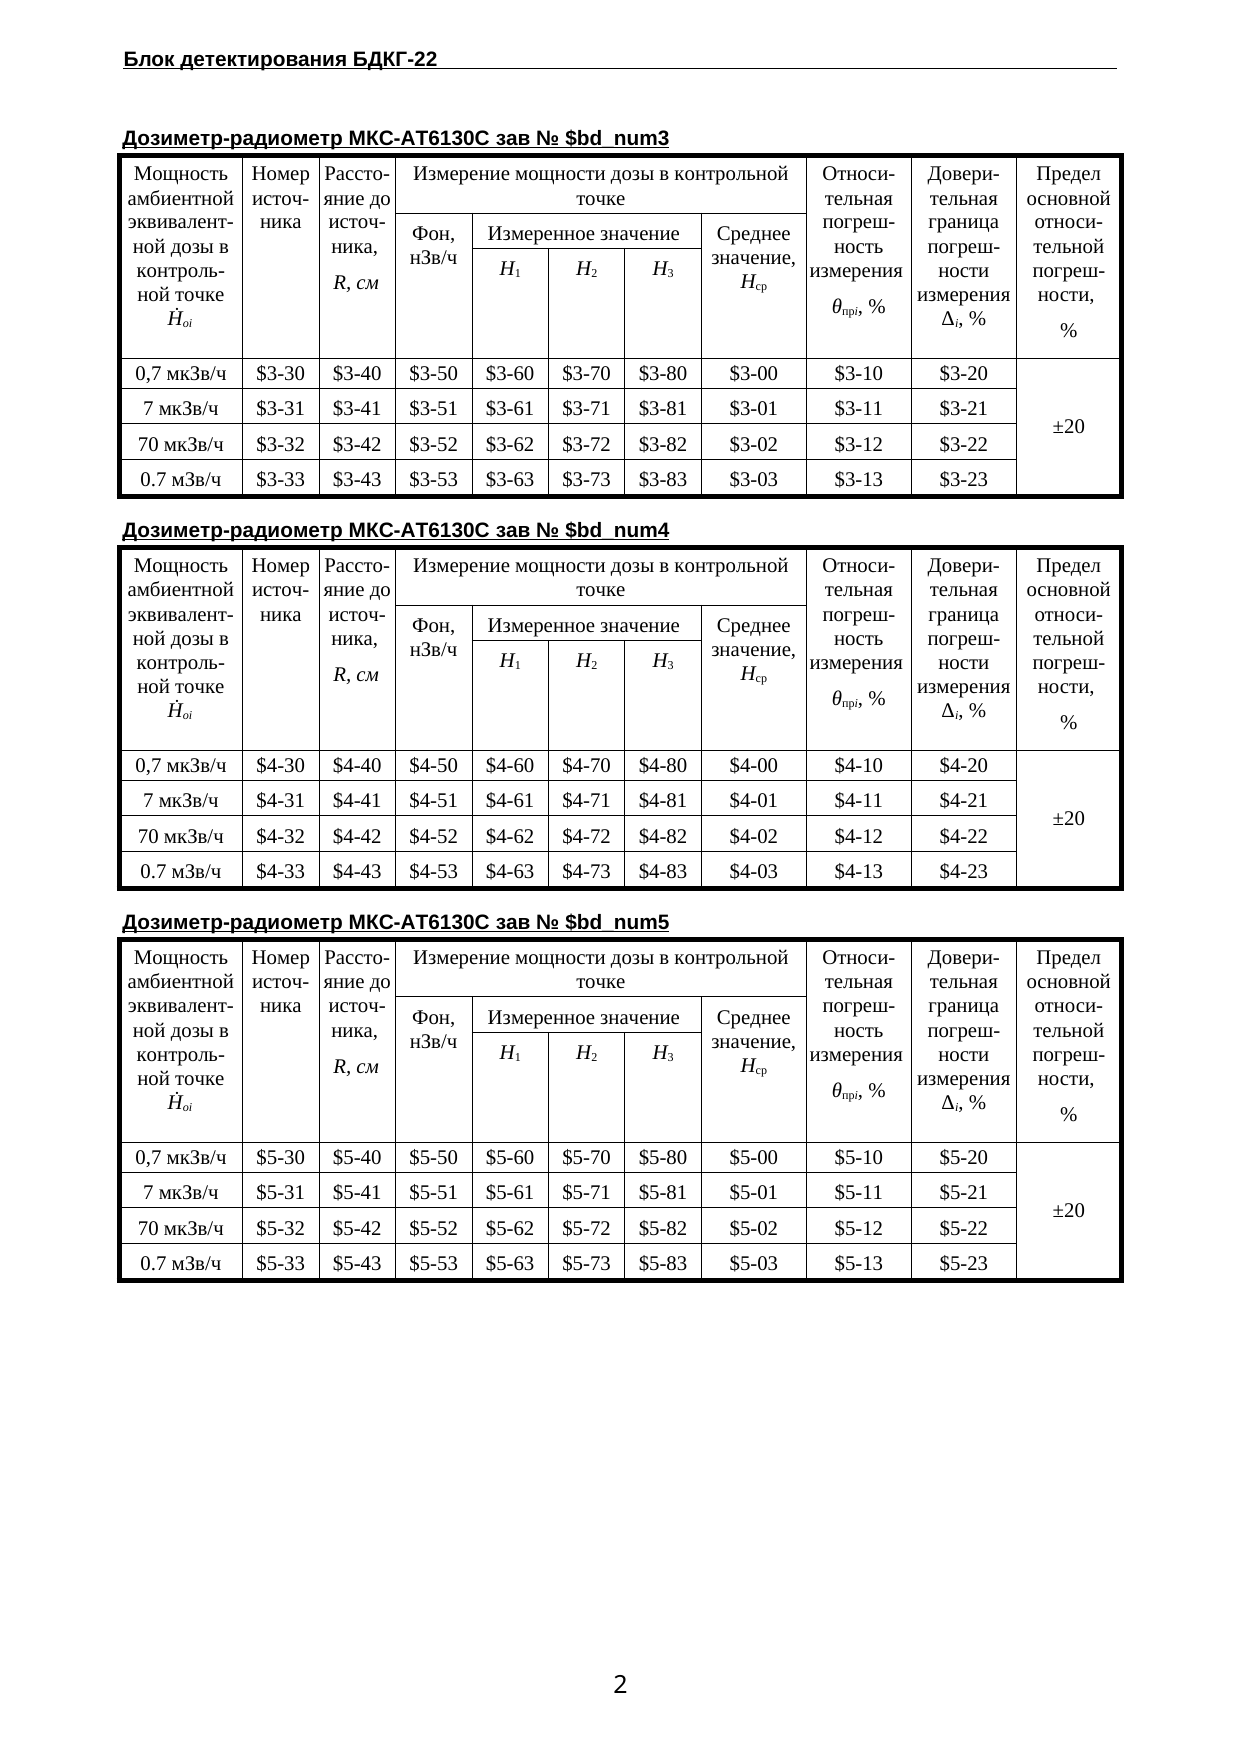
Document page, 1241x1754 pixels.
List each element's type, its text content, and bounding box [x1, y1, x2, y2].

table_cell $3-81 [625, 389, 701, 423]
table_cell $4-02 [702, 816, 806, 851]
table_cell $5-53 [396, 1244, 472, 1278]
table_cell $3-51 [396, 389, 472, 423]
table_cell $3-52 [396, 424, 472, 459]
table_cell $3-21 [912, 389, 1016, 423]
table_cell $5-30 [243, 1143, 319, 1172]
table_cell Номер источ-ника [243, 158, 319, 358]
table_cell $5-22 [912, 1208, 1016, 1243]
table_cell $5-20 [912, 1143, 1016, 1172]
table_cell $5-70 [549, 1143, 624, 1172]
table_cell $5-10 [807, 1143, 911, 1172]
table_cell $3-72 [549, 424, 624, 459]
table_cell $4-22 [912, 816, 1016, 851]
table_cell Относи-тельная погреш-ность измерения θпрi, % [807, 158, 911, 358]
table_cell $5-63 [473, 1244, 548, 1278]
table_cell $5-52 [396, 1208, 472, 1243]
table_cell $3-22 [912, 424, 1016, 459]
table_cell $3-33 [243, 460, 319, 494]
table_cell Измерение мощности дозы в контрольной точке [396, 942, 806, 996]
table_cell $3-71 [549, 389, 624, 423]
table_cell $5-43 [320, 1244, 395, 1278]
table_cell $4-60 [473, 751, 548, 780]
table_cell Фон, нЗв/ч [396, 606, 472, 750]
table_cell Рассто-яние до источ-ника, R, см [320, 550, 395, 750]
table_cell $3-23 [912, 460, 1016, 494]
table_cell $3-00 [702, 359, 806, 388]
table_cell Среднее значение, Hср [702, 997, 806, 1142]
table_cell $4-13 [807, 852, 911, 886]
table_cell $5-40 [320, 1143, 395, 1172]
table_cell Мощность амбиентной эквивалент-ной дозы в контроль-ной точке Ḣoi [122, 158, 242, 358]
table_cell $4-32 [243, 816, 319, 851]
table_cell $4-61 [473, 781, 548, 815]
table_cell $4-20 [912, 751, 1016, 780]
table_cell ±20 [1017, 751, 1119, 886]
table_cell $4-31 [243, 781, 319, 815]
table_cell $5-81 [625, 1173, 701, 1207]
table_cell $3-20 [912, 359, 1016, 388]
table_cell $5-42 [320, 1208, 395, 1243]
table_cell Измеренное значение [473, 997, 701, 1032]
table_cell $3-62 [473, 424, 548, 459]
table_cell $5-21 [912, 1173, 1016, 1207]
table_cell H3 [625, 641, 701, 750]
table_cell Довери-тельная граница погреш-ности измерения Δi, % [912, 942, 1016, 1142]
table_cell $5-41 [320, 1173, 395, 1207]
table_cell Довери-тельная граница погреш-ности измерения Δi, % [912, 158, 1016, 358]
table_cell 7 мкЗв/ч [122, 1173, 242, 1207]
table_cell $5-32 [243, 1208, 319, 1243]
table_cell 70 мкЗв/ч [122, 424, 242, 459]
table_cell $4-30 [243, 751, 319, 780]
table_cell Фон, нЗв/ч [396, 997, 472, 1142]
table_cell $3-53 [396, 460, 472, 494]
table_cell $4-10 [807, 751, 911, 780]
table_cell $4-50 [396, 751, 472, 780]
table_cell Измерение мощности дозы в контрольной точке [396, 158, 806, 212]
table_cell $4-23 [912, 852, 1016, 886]
table_cell $5-62 [473, 1208, 548, 1243]
table_cell $4-52 [396, 816, 472, 851]
table_cell Номер источ-ника [243, 550, 319, 750]
table_cell $3-60 [473, 359, 548, 388]
table_cell $3-43 [320, 460, 395, 494]
table_cell $4-40 [320, 751, 395, 780]
table_cell H1 [473, 1033, 548, 1142]
table_cell $3-73 [549, 460, 624, 494]
table_cell $4-70 [549, 751, 624, 780]
table_cell $4-01 [702, 781, 806, 815]
table_cell Мощность амбиентной эквивалент-ной дозы в контроль-ной точке Ḣoi [122, 550, 242, 750]
table_cell $5-00 [702, 1143, 806, 1172]
table_cell $3-70 [549, 359, 624, 388]
table_cell H3 [625, 249, 701, 358]
table_cell $5-12 [807, 1208, 911, 1243]
table_cell H1 [473, 641, 548, 750]
table_cell $4-62 [473, 816, 548, 851]
table_cell $4-41 [320, 781, 395, 815]
table_cell Довери-тельная граница погреш-ности измерения Δi, % [912, 550, 1016, 750]
table_cell $3-63 [473, 460, 548, 494]
table_cell 0,7 мкЗв/ч [122, 1143, 242, 1172]
table_cell Среднее значение, Hср [702, 214, 806, 358]
table_cell 0,7 мкЗв/ч [122, 359, 242, 388]
table_cell Среднее значение, Hср [702, 606, 806, 750]
table_cell $4-00 [702, 751, 806, 780]
table_cell 0.7 мЗв/ч [122, 1244, 242, 1278]
table_header Дозиметр-радиометр МКС-AT6130C зав № $bd_num5 [119, 891, 1121, 937]
table_cell $4-42 [320, 816, 395, 851]
table_cell $4-51 [396, 781, 472, 815]
table_cell $3-32 [243, 424, 319, 459]
table_cell H2 [549, 249, 624, 358]
table_cell Мощность амбиентной эквивалент-ной дозы в контроль-ной точке Ḣoi [122, 942, 242, 1142]
table_cell $3-31 [243, 389, 319, 423]
table_cell $5-11 [807, 1173, 911, 1207]
table_cell $3-02 [702, 424, 806, 459]
table_cell Относи-тельная погреш-ность измерения θпрi, % [807, 550, 911, 750]
table_cell 70 мкЗв/ч [122, 816, 242, 851]
table_cell $5-73 [549, 1244, 624, 1278]
table_cell $5-51 [396, 1173, 472, 1207]
table_cell $3-83 [625, 460, 701, 494]
table_cell Рассто-яние до источ-ника, R, см [320, 158, 395, 358]
table_cell $5-50 [396, 1143, 472, 1172]
table_cell Относи-тельная погреш-ность измерения θпрi, % [807, 942, 911, 1142]
table_cell H3 [625, 1033, 701, 1142]
table_cell H2 [549, 641, 624, 750]
table_cell $4-33 [243, 852, 319, 886]
table_cell ±20 [1017, 1143, 1119, 1278]
table_cell $3-50 [396, 359, 472, 388]
table_cell $4-81 [625, 781, 701, 815]
table_cell $4-82 [625, 816, 701, 851]
table_cell 70 мкЗв/ч [122, 1208, 242, 1243]
table_cell 0.7 мЗв/ч [122, 460, 242, 494]
table_cell $5-02 [702, 1208, 806, 1243]
table_cell $4-83 [625, 852, 701, 886]
table_cell $4-12 [807, 816, 911, 851]
table_cell $3-41 [320, 389, 395, 423]
table_cell 0.7 мЗв/ч [122, 852, 242, 886]
table_cell Предел основной относи-тельной погреш-ности, % [1017, 550, 1119, 750]
table_cell 7 мкЗв/ч [122, 781, 242, 815]
table_cell $5-13 [807, 1244, 911, 1278]
table_cell Номер источ-ника [243, 942, 319, 1142]
table_cell $3-11 [807, 389, 911, 423]
table_cell $3-82 [625, 424, 701, 459]
table_cell Рассто-яние до источ-ника, R, см [320, 942, 395, 1142]
table_cell $4-72 [549, 816, 624, 851]
table_cell $5-61 [473, 1173, 548, 1207]
table_cell $4-11 [807, 781, 911, 815]
table_cell $4-53 [396, 852, 472, 886]
table_cell $5-83 [625, 1244, 701, 1278]
table_cell $5-03 [702, 1244, 806, 1278]
table_cell $4-43 [320, 852, 395, 886]
table_cell $3-80 [625, 359, 701, 388]
table_cell $3-61 [473, 389, 548, 423]
table_cell Измеренное значение [473, 606, 701, 640]
table_cell $5-71 [549, 1173, 624, 1207]
table_cell $4-21 [912, 781, 1016, 815]
table_cell H1 [473, 249, 548, 358]
table_header Дозиметр-радиометр МКС-AT6130C зав № $bd_num4 [119, 499, 1121, 545]
table_cell $4-03 [702, 852, 806, 886]
table_cell Измеренное значение [473, 214, 701, 248]
table_cell $4-73 [549, 852, 624, 886]
table_cell ±20 [1017, 359, 1119, 494]
table_cell $4-71 [549, 781, 624, 815]
table_cell $3-12 [807, 424, 911, 459]
table_cell 7 мкЗв/ч [122, 389, 242, 423]
table_cell $5-82 [625, 1208, 701, 1243]
table_cell Предел основной относи-тельной погреш-ности, % [1017, 158, 1119, 358]
table_cell $3-10 [807, 359, 911, 388]
table_cell $5-33 [243, 1244, 319, 1278]
table_cell $5-80 [625, 1143, 701, 1172]
table_cell $5-72 [549, 1208, 624, 1243]
table_cell $3-42 [320, 424, 395, 459]
table_cell H2 [549, 1033, 624, 1142]
table_cell $3-30 [243, 359, 319, 388]
table_cell $5-01 [702, 1173, 806, 1207]
table_cell $5-31 [243, 1173, 319, 1207]
table_cell Предел основной относи-тельной погреш-ности, % [1017, 942, 1119, 1142]
table_cell 0,7 мкЗв/ч [122, 751, 242, 780]
table_cell $3-13 [807, 460, 911, 494]
table_cell $3-03 [702, 460, 806, 494]
table_header Дозиметр-радиометр МКС-AT6130C зав № $bd_num3 [119, 107, 1121, 153]
table_cell $4-63 [473, 852, 548, 886]
table_cell $4-80 [625, 751, 701, 780]
table_cell $5-23 [912, 1244, 1016, 1278]
table_cell $5-60 [473, 1143, 548, 1172]
table_cell $3-01 [702, 389, 806, 423]
table_cell Измерение мощности дозы в контрольной точке [396, 550, 806, 604]
table_cell Фон, нЗв/ч [396, 214, 472, 358]
table_cell $3-40 [320, 359, 395, 388]
